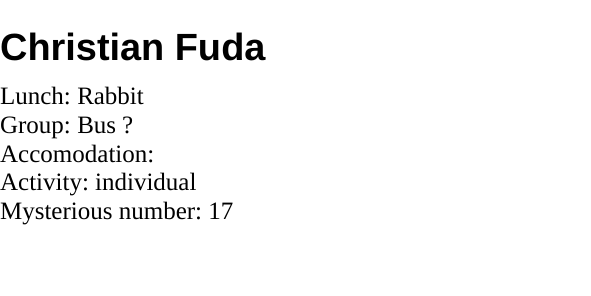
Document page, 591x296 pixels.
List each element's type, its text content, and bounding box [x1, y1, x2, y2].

text Mysterious number: 17 [0, 196, 591, 225]
text Lunch: Rabbit [0, 81, 591, 110]
text Accomodation: [0, 139, 591, 167]
text Group: Bus ? [0, 110, 591, 139]
subtitle Christian Fuda [0, 25, 591, 69]
text Activity: individual [0, 167, 591, 196]
